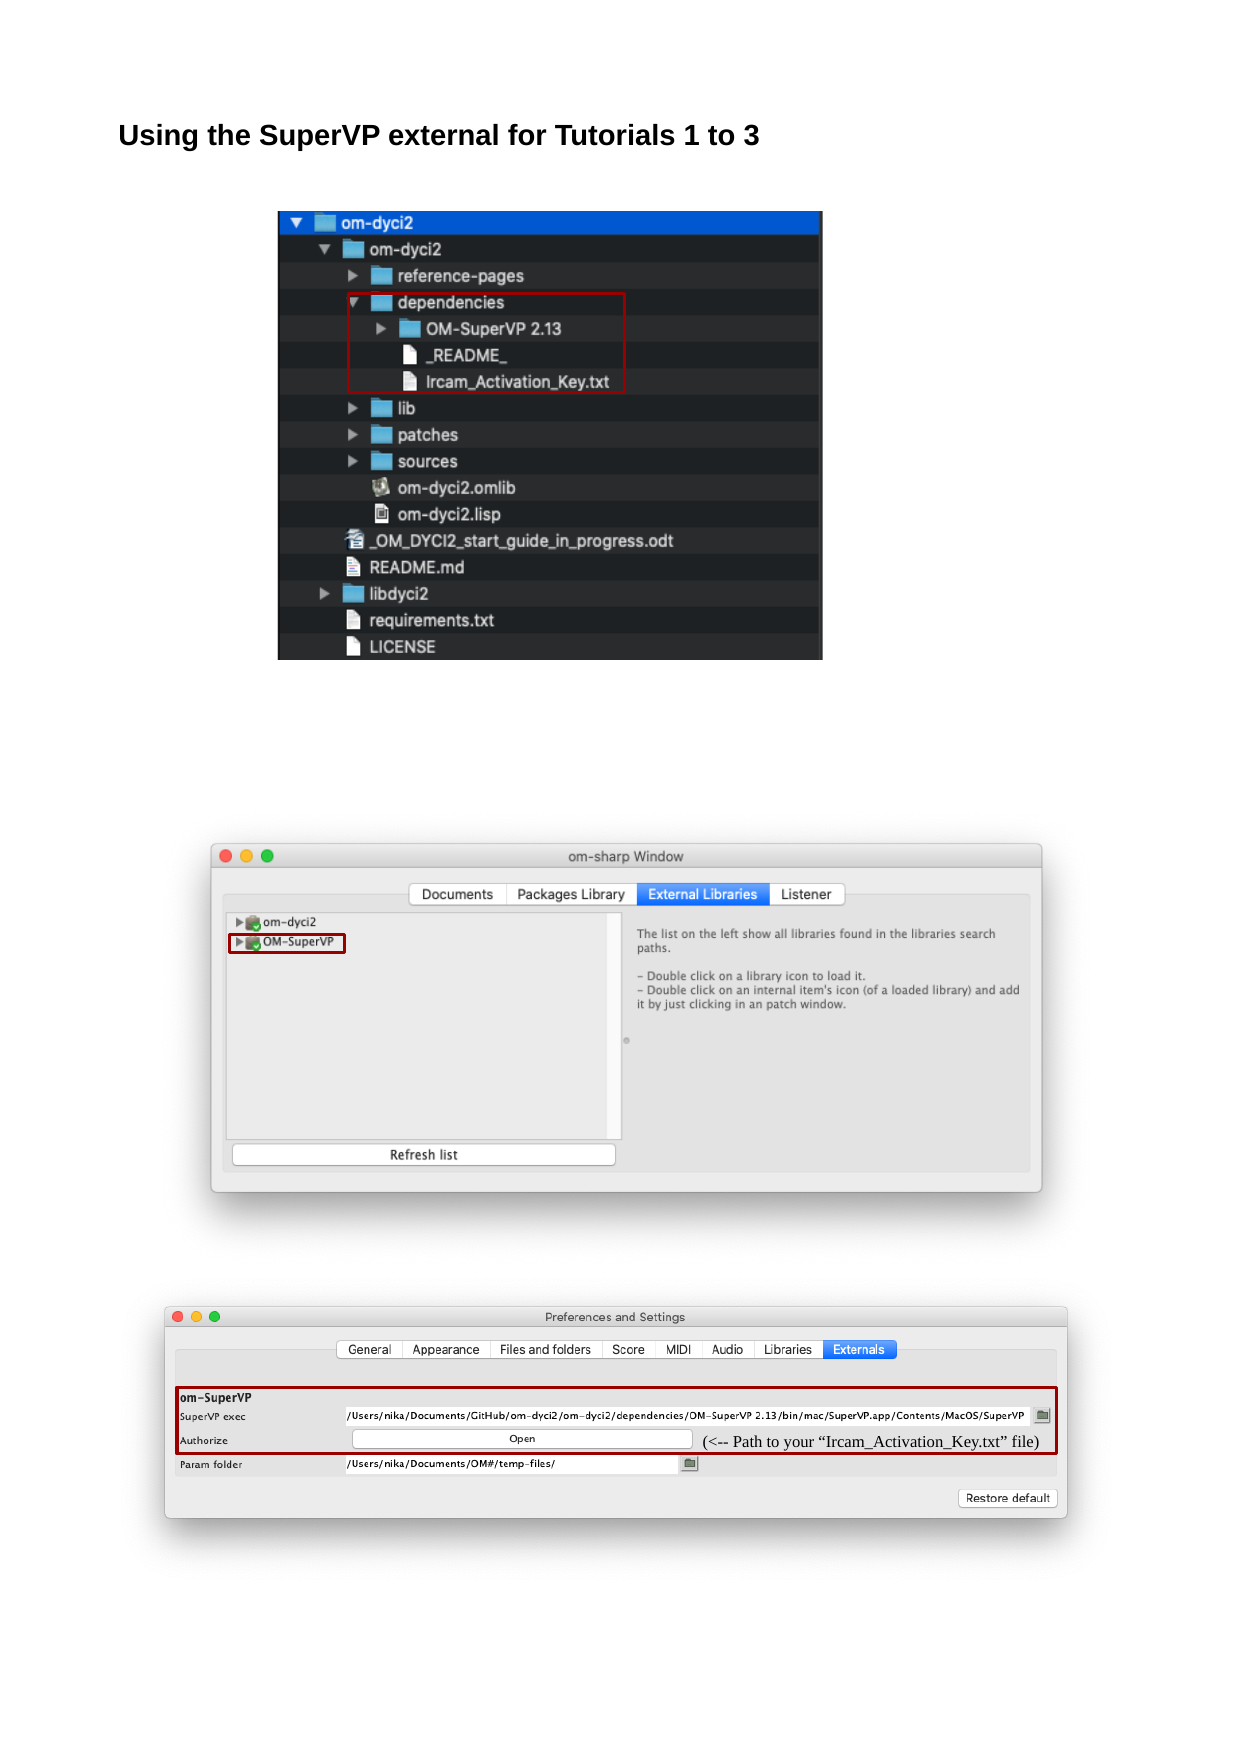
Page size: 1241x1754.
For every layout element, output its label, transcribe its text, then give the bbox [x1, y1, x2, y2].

text Using the SuperVP external for Tutorials 1 to 3 [118, 118, 1122, 152]
picture [277, 211, 823, 660]
picture [113, 803, 1118, 1586]
